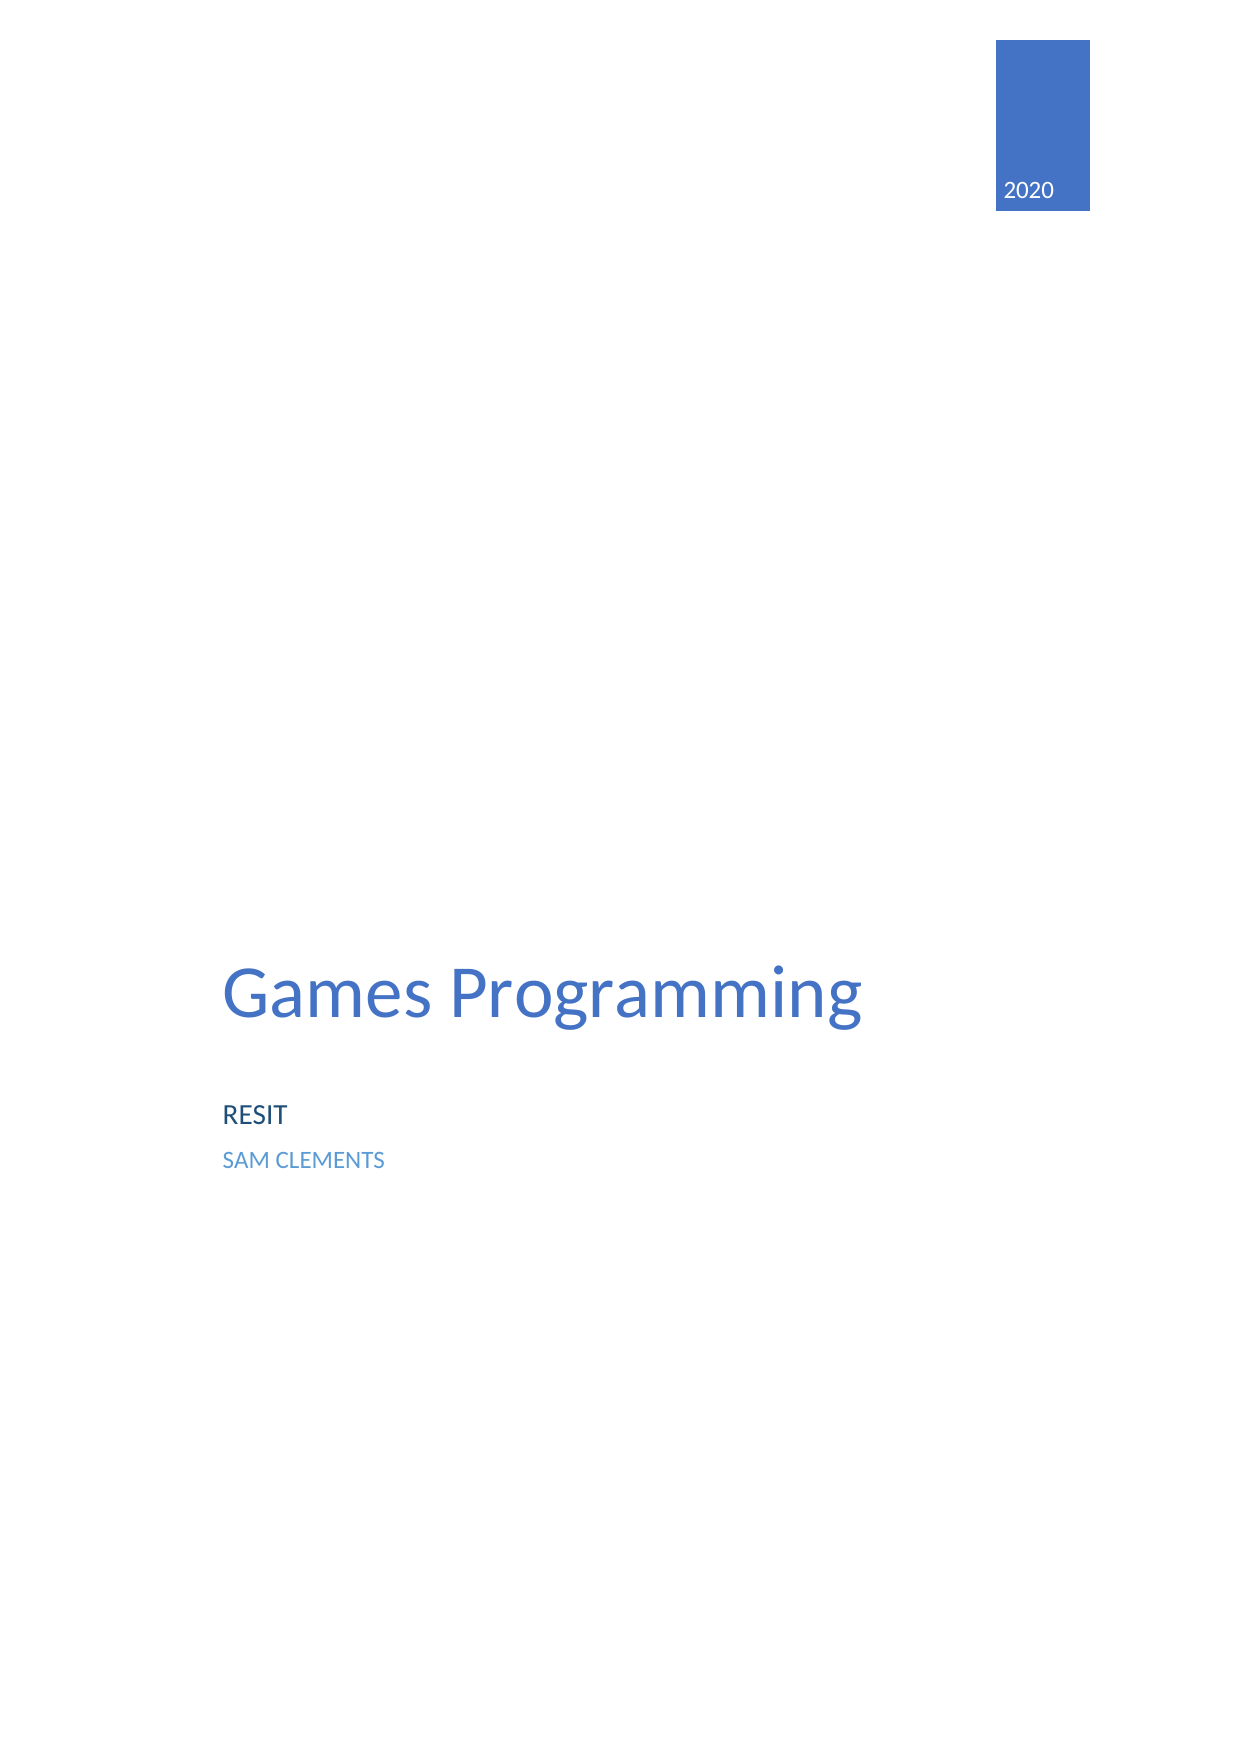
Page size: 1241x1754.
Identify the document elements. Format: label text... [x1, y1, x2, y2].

text Sam Clements [222, 1144, 963, 1172]
text Resit [222, 1096, 963, 1132]
text Games Programming [222, 951, 963, 1034]
